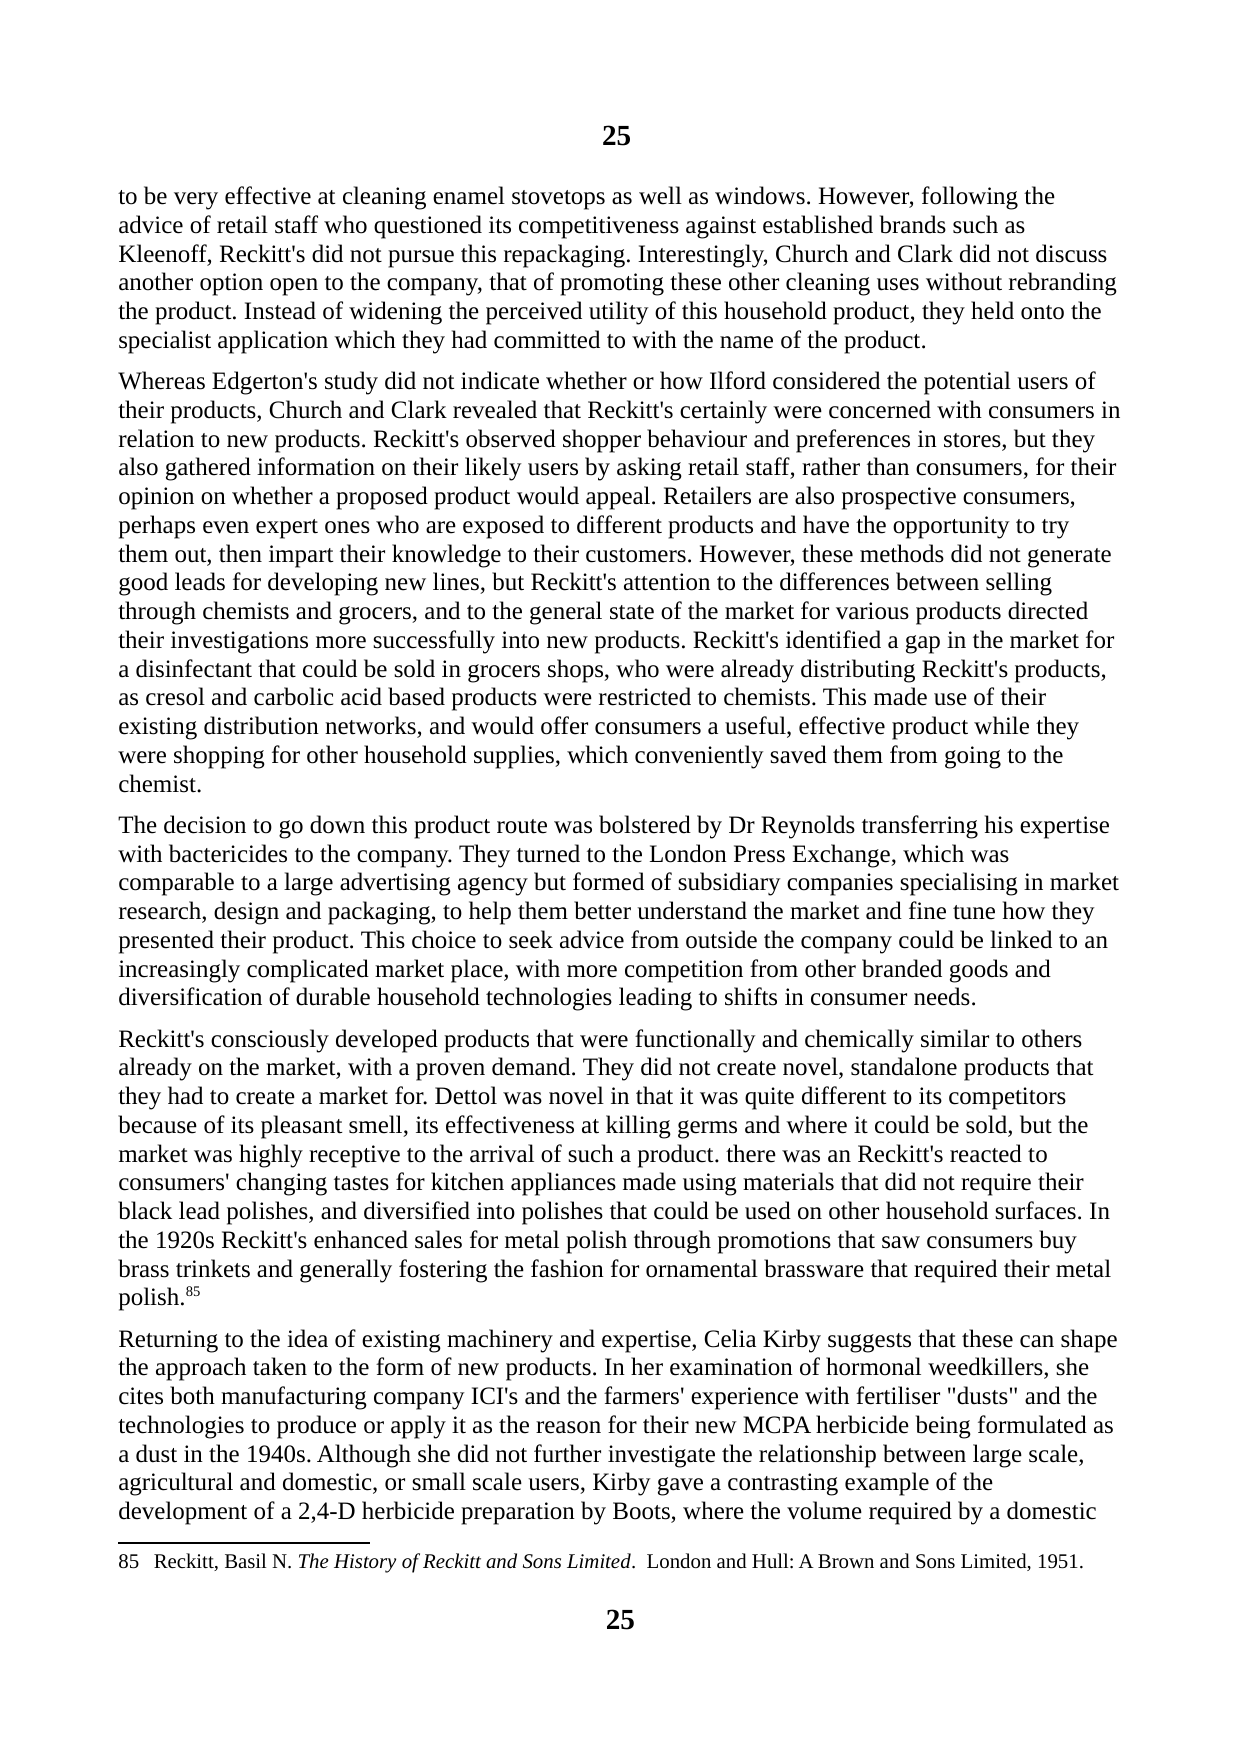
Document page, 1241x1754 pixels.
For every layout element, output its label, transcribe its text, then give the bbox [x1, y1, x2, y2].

text The decision to go down this product route was bolstered by Dr Reynolds transferring his expertise with bactericides to the company. They turned to the London Press Exchange, which was comparable to a large advertising agency but formed of subsidiary companies specialising in market research, design and packaging, to help them better understand the market and fine tune how they presented their product. This choice to seek advice from outside the company could be linked to an increasingly complicated market place, with more competition from other branded goods and diversification of durable household technologies leading to shifts in consumer needs. [118, 810, 1122, 1011]
text Reckitt, Basil N. The History of Reckitt and Sons Limited. London and Hull: A Brown and Sons Limited, 1951. [118, 1549, 1122, 1573]
text Whereas Edgerton's study did not indicate whether or how Ilford considered the potential users of their products, Church and Clark revealed that Reckitt's certainly were concerned with consumers in relation to new products. Reckitt's observed shopper behaviour and preferences in stores, but they also gathered information on their likely users by asking retail staff, rather than consumers, for their opinion on whether a proposed product would appeal. Retailers are also prospective consumers, perhaps even expert ones who are exposed to different products and have the opportunity to try them out, then impart their knowledge to their customers. However, these methods did not generate good leads for developing new lines, but Reckitt's attention to the differences between selling through chemists and grocers, and to the general state of the market for various products directed their investigations more successfully into new products. Reckitt's identified a gap in the market for a disinfectant that could be sold in grocers shops, who were already distributing Reckitt's products, as cresol and carbolic acid based products were restricted to chemists. This made use of their existing distribution networks, and would offer consumers a useful, effective product while they were shopping for other household supplies, which conveniently saved them from going to the chemist. [118, 366, 1122, 797]
text Returning to the idea of existing machinery and expertise, Celia Kirby suggests that these can shape the approach taken to the form of new products. In her examination of hormonal weedkillers, she cites both manufacturing company ICI's and the farmers' experience with fertiliser "dusts" and the technologies to produce or apply it as the reason for their new MCPA herbicide being formulated as a dust in the 1940s. Although she did not further investigate the relationship between large scale, agricultural and domestic, or small scale users, Kirby gave a contrasting example of the development of a 2,4-D herbicide preparation by Boots, where the volume required by a domestic [118, 1324, 1122, 1525]
text to be very effective at cleaning enamel stovetops as well as windows. However, following the advice of retail staff who questioned its competitiveness against established brands such as Kleenoff, Reckitt's did not pursue this repackaging. Interestingly, Church and Clark did not discuss another option open to the company, that of promoting these other cleaning uses without rebranding the product. Instead of widening the perceived utility of this household product, they held onto the specialist application which they had committed to with the name of the product. [118, 181, 1122, 354]
text Reckitt's consciously developed products that were functionally and chemically similar to others already on the market, with a proven demand. They did not create novel, standalone products that they had to create a market for. Dettol was novel in that it was quite different to its competitors because of its pleasant smell, its effectiveness at killing germs and where it could be sold, but the market was highly receptive to the arrival of such a product. there was an Reckitt's reacted to consumers' changing tastes for kitchen appliances made using materials that did not require their black lead polishes, and diversified into polishes that could be used on other household surfaces. In the 1920s Reckitt's enhanced sales for metal polish through promotions that saw consumers buy brass trinkets and generally fostering the fashion for ornamental brassware that required their metal polish. [118, 1024, 1122, 1311]
